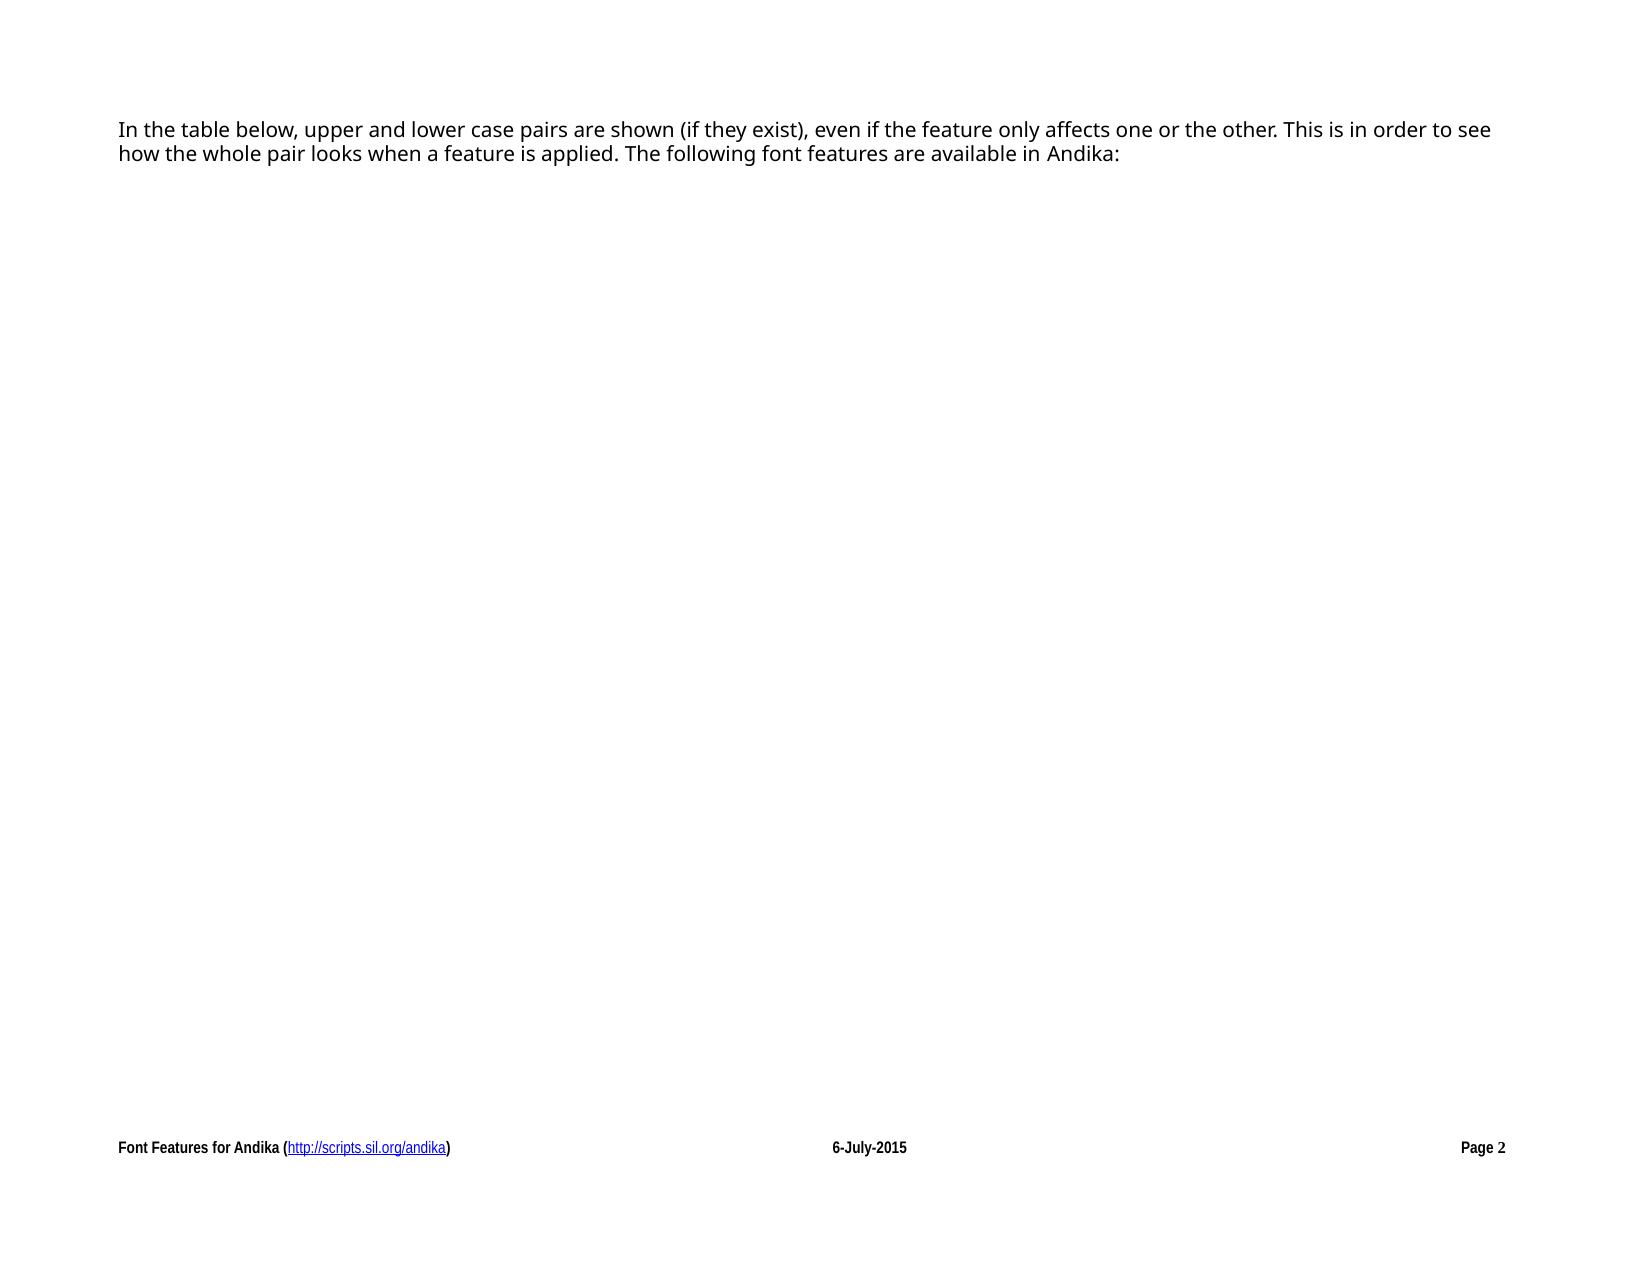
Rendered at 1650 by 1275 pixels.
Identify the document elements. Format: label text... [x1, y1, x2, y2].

text In the table below, upper and lower case pairs are shown (if they exist), even if the feature only affects one or the other. This is in order to see how the whole pair looks when a feature is applied. The following font features are available in Andika: [118, 118, 1532, 166]
